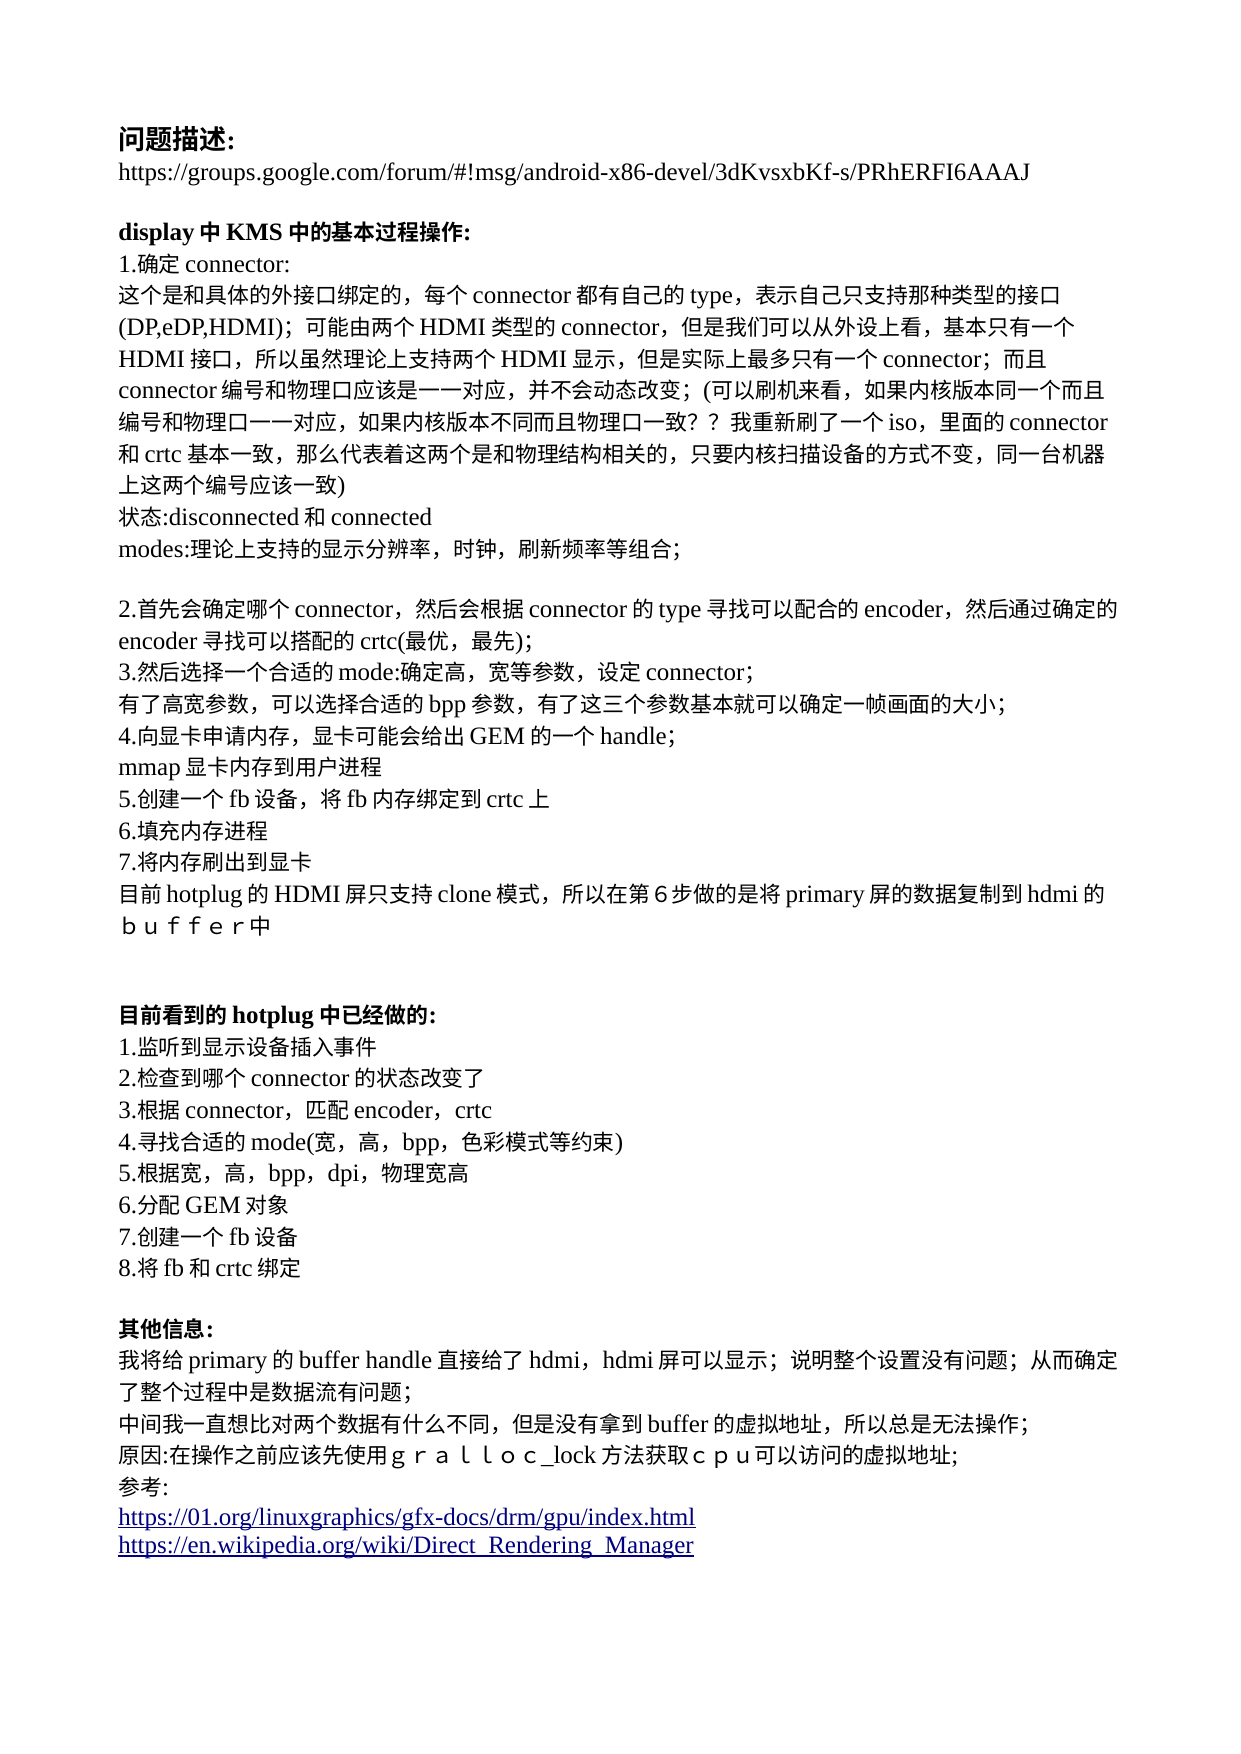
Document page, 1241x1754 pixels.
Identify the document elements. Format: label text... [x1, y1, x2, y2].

text 5.根据宽，高，bpp，dpi，物理宽高 [118, 1156, 1122, 1188]
text 7.创建一个fb设备 [118, 1219, 1122, 1251]
text 6.填充内存进程 [118, 814, 1122, 845]
text 问题描述: [118, 118, 1122, 157]
text 有了高宽参数，可以选择合适的bpp参数，有了这三个参数基本就可以确定一帧画面的大小； [118, 687, 1122, 719]
text display中KMS中的基本过程操作: [118, 215, 1122, 247]
text 8.将fb和crtc绑定 [118, 1251, 1122, 1283]
text 5.创建一个fb设备，将fb内存绑定到crtc上 [118, 782, 1122, 814]
text 3.根据connector，匹配encoder，crtc [118, 1093, 1122, 1124]
text 6.分配GEM对象 [118, 1188, 1122, 1219]
text 7.将内存刷出到显卡 [118, 845, 1122, 877]
text 3.然后选择一个合适的mode:确定高，宽等参数，设定connector； [118, 655, 1122, 687]
text 目前hotplug的HDMI屏只支持clone模式，所以在第６步做的是将primary屏的数据复制到hdmi的ｂｕｆｆｅｒ中 [118, 877, 1122, 940]
text 4.寻找合适的mode(宽，高，bpp，色彩模式等约束) [118, 1124, 1122, 1156]
text 2.首先会确定哪个connector，然后会根据connector的type寻找可以配合的encoder，然后通过确定的encoder寻找可以搭配的crtc(最优，最先)； [118, 592, 1122, 655]
text 目前看到的hotplug中已经做的: [118, 998, 1122, 1029]
text 这个是和具体的外接口绑定的，每个connector都有自己的type，表示自己只支持那种类型的接口(DP,eDP,HDMI)；可能由两个HDMI类型的connector，但是我们可以从外设上看，基本只有一个HDMI接口，所以虽然理论上支持两个HDMI显示，但是实际上最多只有一个connector；而且connector编号和物理口应该是一一对应，并不会动态改变；(可以刷机来看，如果内核版本同一个而且编号和物理口一一对应，如果内核版本不同而且物理口一致？？我重新刷了一个iso，里面的connector和crtc基本一致，那么代表着这两个是和物理结构相关的，只要内核扫描设备的方式不变，同一台机器上这两个编号应该一致) [118, 278, 1122, 500]
text 中间我一直想比对两个数据有什么不同，但是没有拿到buffer的虚拟地址，所以总是无法操作； [118, 1407, 1122, 1438]
text 原因:在操作之前应该先使用ｇｒａｌｌｏｃ_lock方法获取ｃｐｕ可以访问的虚拟地址; [118, 1438, 1122, 1470]
text mmap显卡内存到用户进程 [118, 750, 1122, 782]
text https://en.wikipedia.org/wiki/Direct_Rendering_Manager [118, 1530, 1122, 1559]
text https://groups.google.com/forum/#!msg/android-x86-devel/3dKvsxbKf-s/PRhERFI6AAAJ [118, 157, 1122, 186]
text 其他信息: [118, 1312, 1122, 1343]
text 我将给primary的buffer handle直接给了hdmi，hdmi屏可以显示；说明整个设置没有问题；从而确定了整个过程中是数据流有问题； [118, 1343, 1122, 1407]
text https://01.org/linuxgraphics/gfx-docs/drm/gpu/index.html [118, 1502, 1122, 1530]
text 1.确定connector: [118, 247, 1122, 278]
text 1.监听到显示设备插入事件 [118, 1029, 1122, 1061]
text 参考: [118, 1470, 1122, 1502]
text 4.向显卡申请内存，显卡可能会给出GEM的一个handle； [118, 719, 1122, 750]
text 2.检查到哪个connector的状态改变了 [118, 1061, 1122, 1093]
text 状态:disconnected和connected [118, 500, 1122, 532]
text modes:理论上支持的显示分辨率，时钟，刷新频率等组合； [118, 532, 1122, 563]
